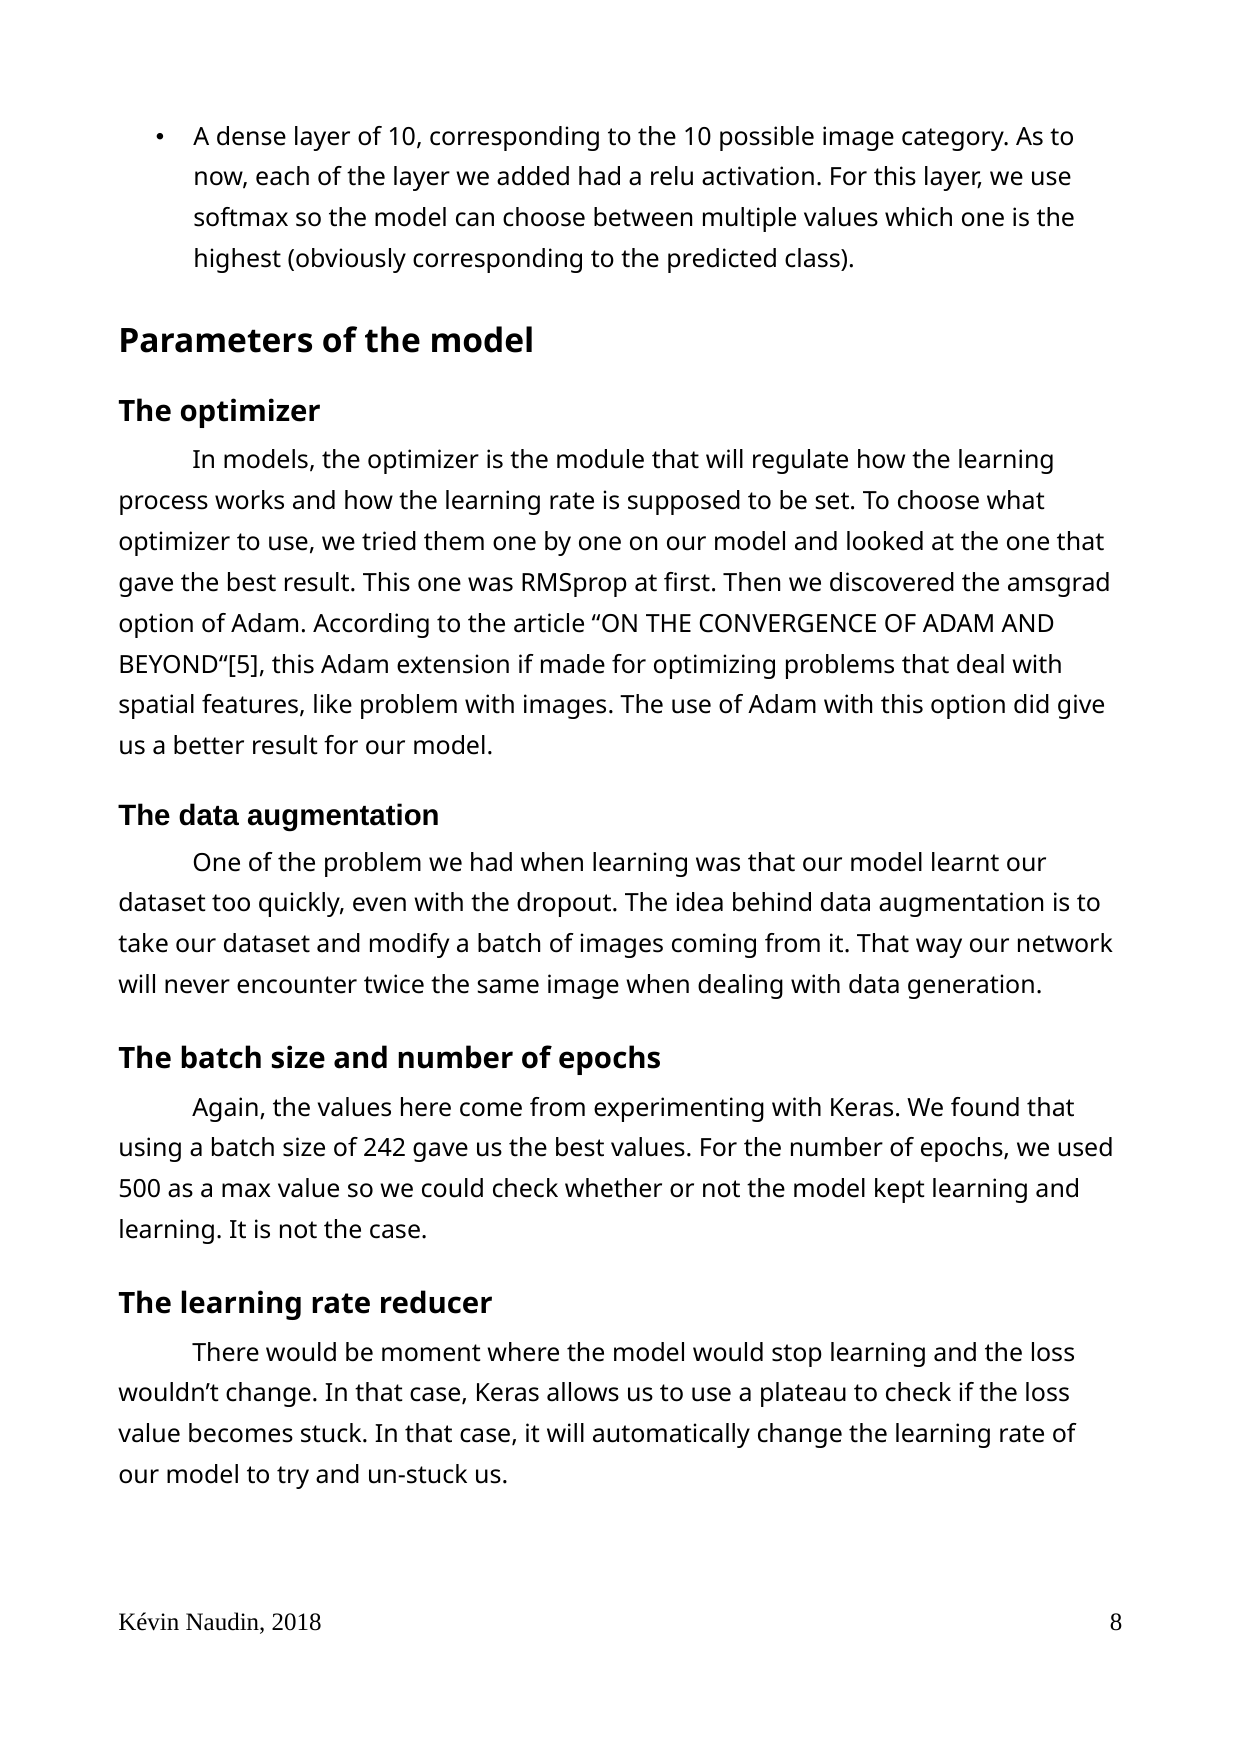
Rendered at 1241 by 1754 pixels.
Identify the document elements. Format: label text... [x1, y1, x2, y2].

subtitle The data augmentation [118, 798, 1122, 832]
text In models, the optimizer is the module that will regulate how the learning process works and how the learning rate is supposed to be set. To choose what optimizer to use, we tried them one by one on our model and looked at the one that gave the best result. This one was RMSprop at first. Then we discovered the amsgrad option of Adam. According to the article “ON THE CONVERGENCE OF ADAM AND BEYOND“[5], this Adam extension if made for optimizing problems that deal with spatial features, like problem with images. The use of Adam with this option did give us a better result for our model. [118, 442, 1122, 762]
text One of the problem we had when learning was that our model learnt our dataset too quickly, even with the dropout. The idea behind data augmentation is to take our dataset and modify a batch of images coming from it. That way our network will never encounter twice the same image when dealing with data generation. [118, 844, 1122, 1001]
subtitle Parameters of the model [118, 317, 1122, 363]
subtitle The optimizer [118, 390, 1122, 430]
subtitle The learning rate reducer [118, 1282, 1122, 1322]
text There would be moment where the model would stop learning and the loss wouldn’t change. In that case, Keras allows us to use a plateau to check if the loss value becomes stuck. In that case, it will automatically change the learning rate of our model to try and un-stuck us. [118, 1334, 1122, 1491]
subtitle The batch size and number of epochs [118, 1037, 1122, 1077]
text Again, the values here come from experimenting with Keras. We found that using a batch size of 242 gave us the best values. For the number of epochs, we used 500 as a max value so we could check whether or not the model kept learning and learning. It is not the case. [118, 1089, 1122, 1246]
list A dense layer of 10, corresponding to the 10 possible image category. As to now, each of the layer we added had a relu activation. For this layer, we use softmax so the model can choose between multiple values which one is the highest (obviously corresponding to the predicted class). [156, 118, 1122, 275]
